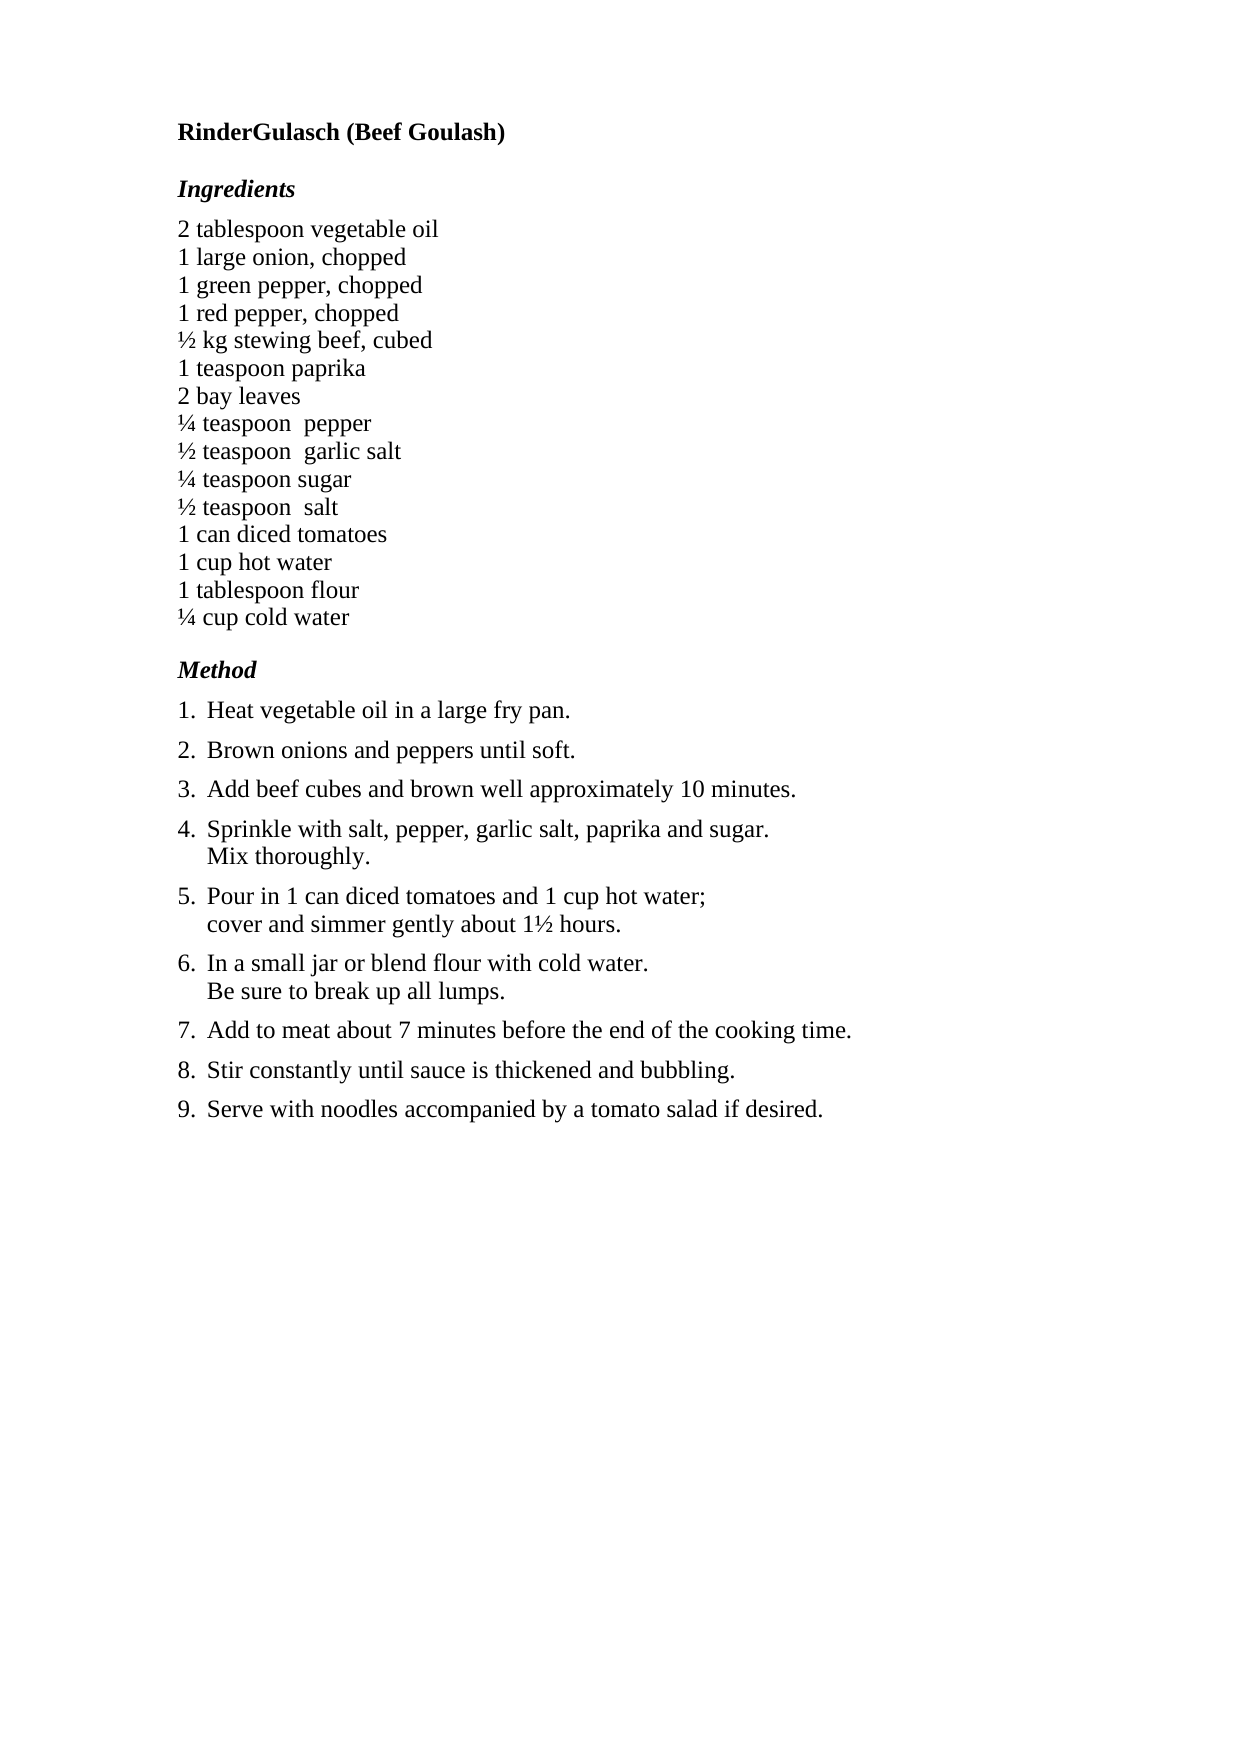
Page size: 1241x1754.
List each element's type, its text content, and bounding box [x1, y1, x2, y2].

text 1 can diced tomatoes [177, 520, 1122, 548]
subtitle Method [177, 656, 1122, 684]
list Add beef cubes and brown well approximately 10 minutes. [177, 775, 1122, 803]
text 1 green pepper, chopped [177, 271, 1122, 299]
text 1 tablespoon flour [177, 576, 1122, 603]
list Pour in 1 can diced tomatoes and 1 cup hot water; cover and simmer gently about 1½ hours. [177, 882, 1122, 937]
text ½ teaspoon garlic salt [177, 437, 1122, 465]
text 1 red pepper, chopped [177, 299, 1122, 326]
text 2 bay leaves [177, 382, 1122, 409]
list Add to meat about 7 minutes before the end of the cooking time. [177, 1016, 1122, 1044]
text ½ kg stewing beef, cubed [177, 326, 1122, 354]
subtitle Ingredients [177, 175, 1122, 203]
text ¼ cup cold water [177, 603, 1122, 631]
text 1 teaspoon paprika [177, 354, 1122, 382]
list Brown onions and peppers until soft. [177, 736, 1122, 763]
text 2 tablespoon vegetable oil [177, 216, 1122, 243]
list Heat vegetable oil in a large fry pan. [177, 696, 1122, 724]
text ¼ teaspoon pepper [177, 409, 1122, 437]
text ¼ teaspoon sugar [177, 465, 1122, 493]
list In a small jar or blend flour with cold water. Be sure to break up all lumps. [177, 949, 1122, 1004]
list Sprinkle with salt, pepper, garlic salt, paprika and sugar. Mix thoroughly. [177, 815, 1122, 870]
text 1 cup hot water [177, 548, 1122, 576]
list Stir constantly until sauce is thickened and bubbling. [177, 1056, 1122, 1083]
text 1 large onion, chopped [177, 243, 1122, 271]
list Serve with noodles accompanied by a tomato salad if desired. [177, 1095, 1122, 1123]
text ½ teaspoon salt [177, 493, 1122, 520]
